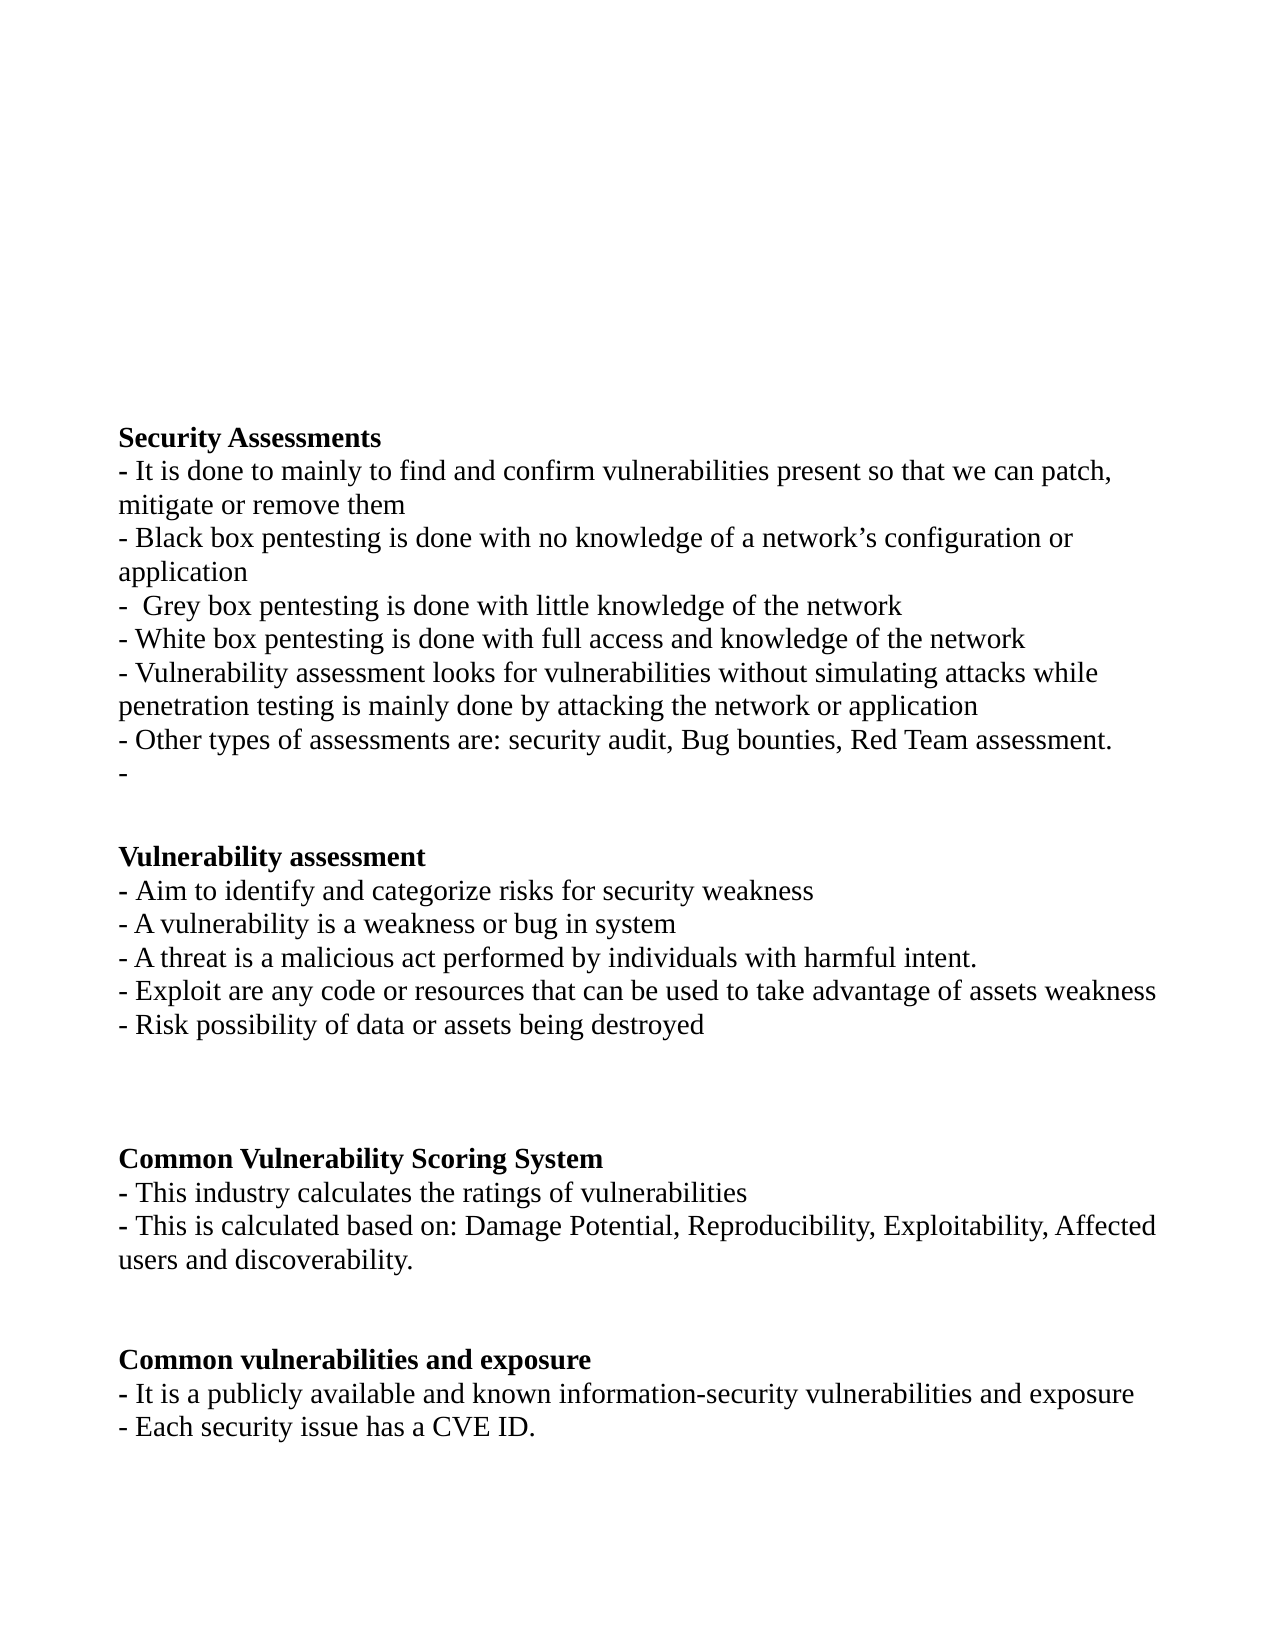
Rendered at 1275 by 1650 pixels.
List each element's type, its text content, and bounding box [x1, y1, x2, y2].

text - This industry calculates the ratings of vulnerabilities [118, 1175, 1157, 1208]
text Common Vulnerability Scoring System [118, 1141, 1157, 1175]
text - Other types of assessments are: security audit, Bug bounties, Red Team assessment. [118, 722, 1157, 755]
text - Grey box pentesting is done with little knowledge of the network [118, 588, 1157, 621]
text - It is a publicly available and known information-security vulnerabilities and exposure [118, 1376, 1157, 1409]
text - [118, 755, 1157, 789]
text - It is done to mainly to find and confirm vulnerabilities present so that we can patch, mitigate or remove them [118, 453, 1157, 521]
text - Risk possibility of data or assets being destroyed [118, 1007, 1157, 1041]
text - White box pentesting is done with full access and knowledge of the network [118, 621, 1157, 655]
text - Aim to identify and categorize risks for security weakness [118, 873, 1157, 906]
text - Each security issue has a CVE ID. [118, 1409, 1157, 1443]
text Vulnerability assessment [118, 839, 1157, 873]
text Security Assessments [118, 420, 1157, 453]
text - Black box pentesting is done with no knowledge of a network’s configuration or application [118, 521, 1157, 588]
text - Exploit are any code or resources that can be used to take advantage of assets weakness [118, 973, 1157, 1007]
text - A threat is a malicious act performed by individuals with harmful intent. [118, 940, 1157, 973]
text - Vulnerability assessment looks for vulnerabilities without simulating attacks while penetration testing is mainly done by attacking the network or application [118, 655, 1157, 722]
text - A vulnerability is a weakness or bug in system [118, 906, 1157, 940]
text Common vulnerabilities and exposure [118, 1342, 1157, 1376]
text - This is calculated based on: Damage Potential, Reproducibility, Exploitability, Affected users and discoverability. [118, 1208, 1157, 1275]
